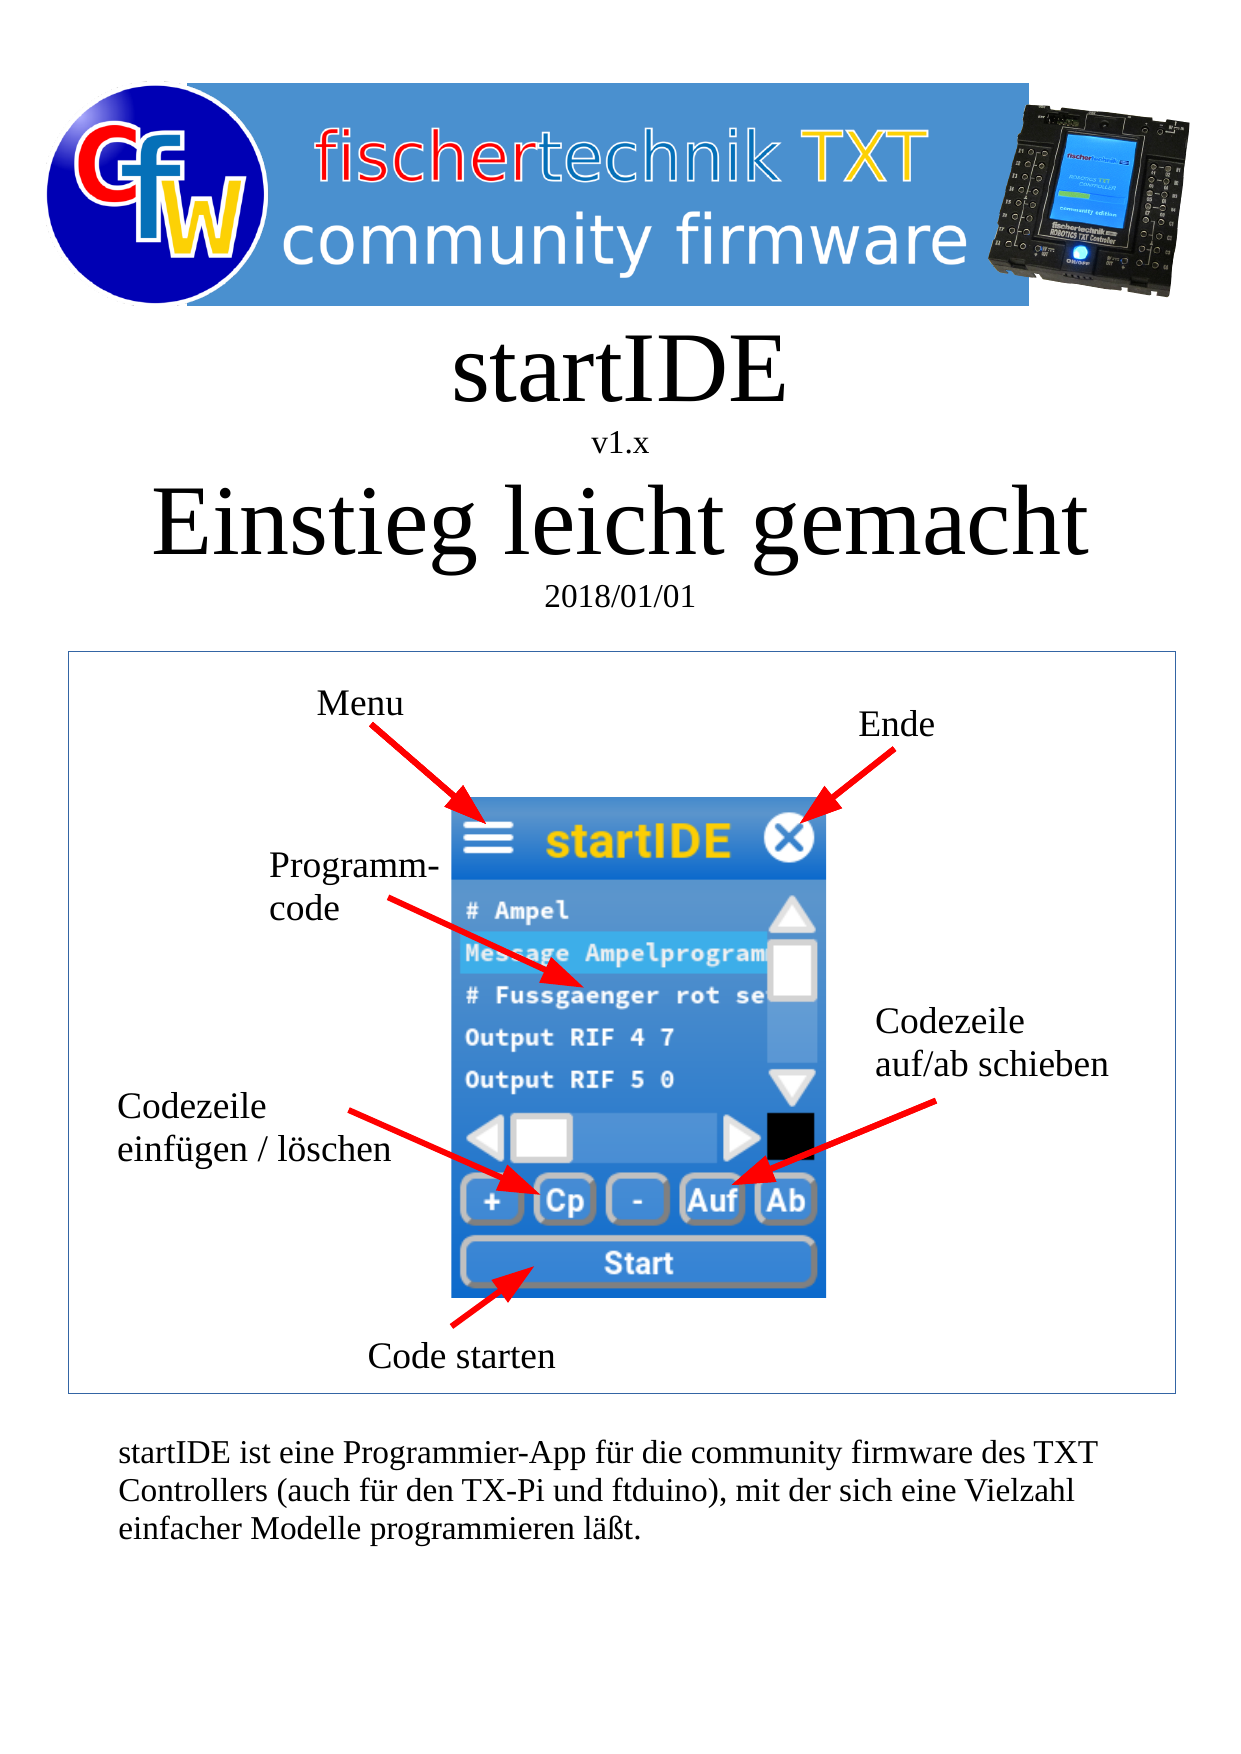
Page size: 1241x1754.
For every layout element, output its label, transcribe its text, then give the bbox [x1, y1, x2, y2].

picture [451, 797, 827, 1298]
text 2018/01/01 [118, 576, 1122, 614]
text v1.x [118, 423, 1122, 461]
text Einstieg leicht gemacht [118, 461, 1122, 576]
text startIDE [118, 308, 1122, 423]
text startIDE ist eine Programmier-App für die community firmware des TXT Controllers (auch für den TX-Pi und ftduino), mit der sich eine Vielzahl einfacher Modelle programmieren läßt. [118, 1432, 1122, 1547]
